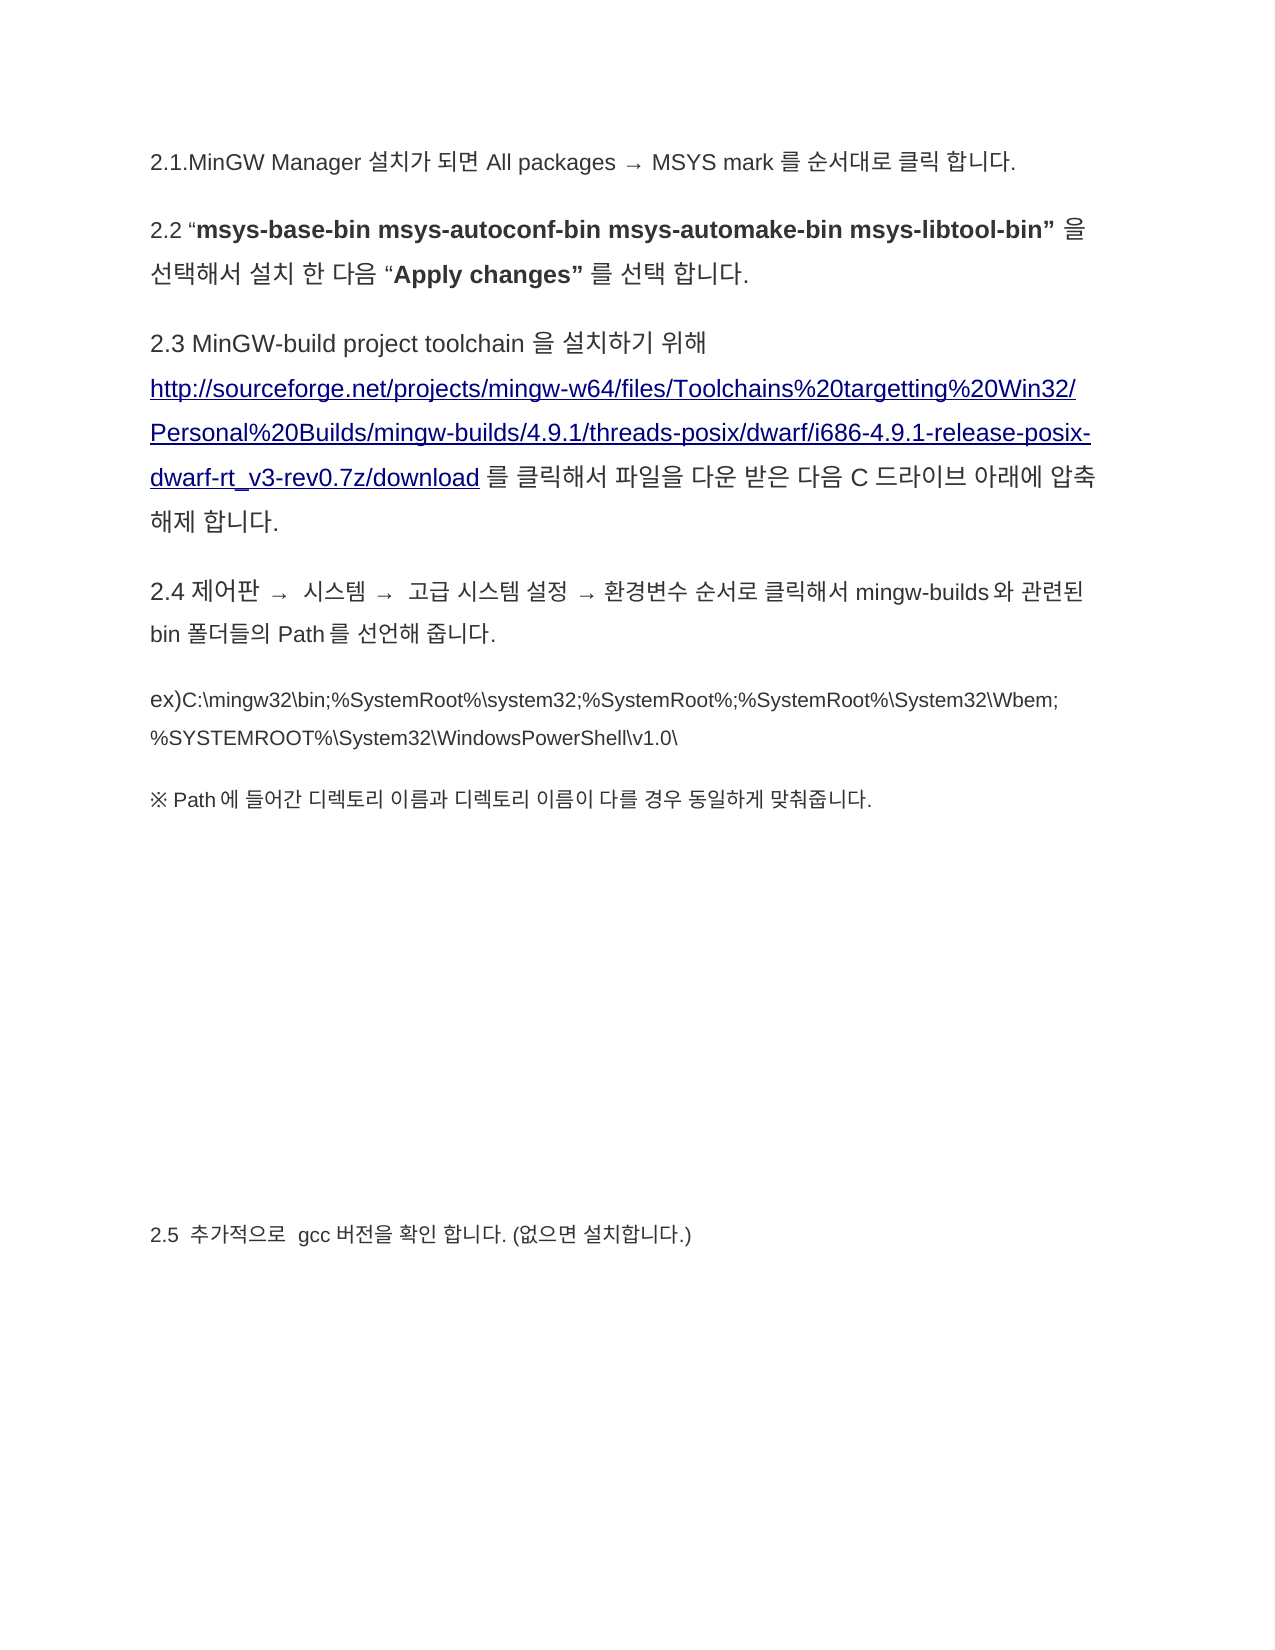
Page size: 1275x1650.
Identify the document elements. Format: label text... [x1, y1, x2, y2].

text 2.3 MinGW-build project toolchain 을 설치하기 위해 http://sourceforge.net/projects/mingw-w64/files/Toolchains%20targetting%20Win32/Personal%20Builds/mingw-builds/4.9.1/threads-posix/dwarf/i686-4.9.1-release-posix-dwarf-rt_v3-rev0.7z/download 를 클릭해서 파일을 다운 받은 다음 C 드라이브 아래에 압축 해제 합니다. [150, 330, 1125, 536]
text 2.1.MinGW Manager 설치가 되면 All packages → MSYS mark 를 순서대로 클릭 합니다. [150, 150, 1125, 176]
text 2.5 추가적으로 gcc 버전을 확인 합니다. (없으면 설치합니다.) [150, 1223, 1125, 1247]
text ※ Path에 들어간 디렉토리 이름과 디렉토리 이름이 다를 경우 동일하게 맞춰줍니다. [150, 789, 1125, 812]
text 2.4 제어판 → 시스템 → 고급 시스템 설정 → 환경변수 순서로 클릭해서 mingw-builds와 관련된 bin 폴더들의 Path를 선언해 줍니다. [150, 578, 1125, 647]
text 2.2 “msys-base-bin msys-autoconf-bin msys-automake-bin msys-libtool-bin” 을 선택해서 설치 한 다음 “Apply changes” 를 선택 합니다. [150, 216, 1125, 288]
text ex)C:\mingw32\bin;%SystemRoot%\system32;%SystemRoot%;%SystemRoot%\System32\Wbem;%SYSTEMROOT%\System32\WindowsPowerShell\v1.0\ [150, 687, 1125, 750]
